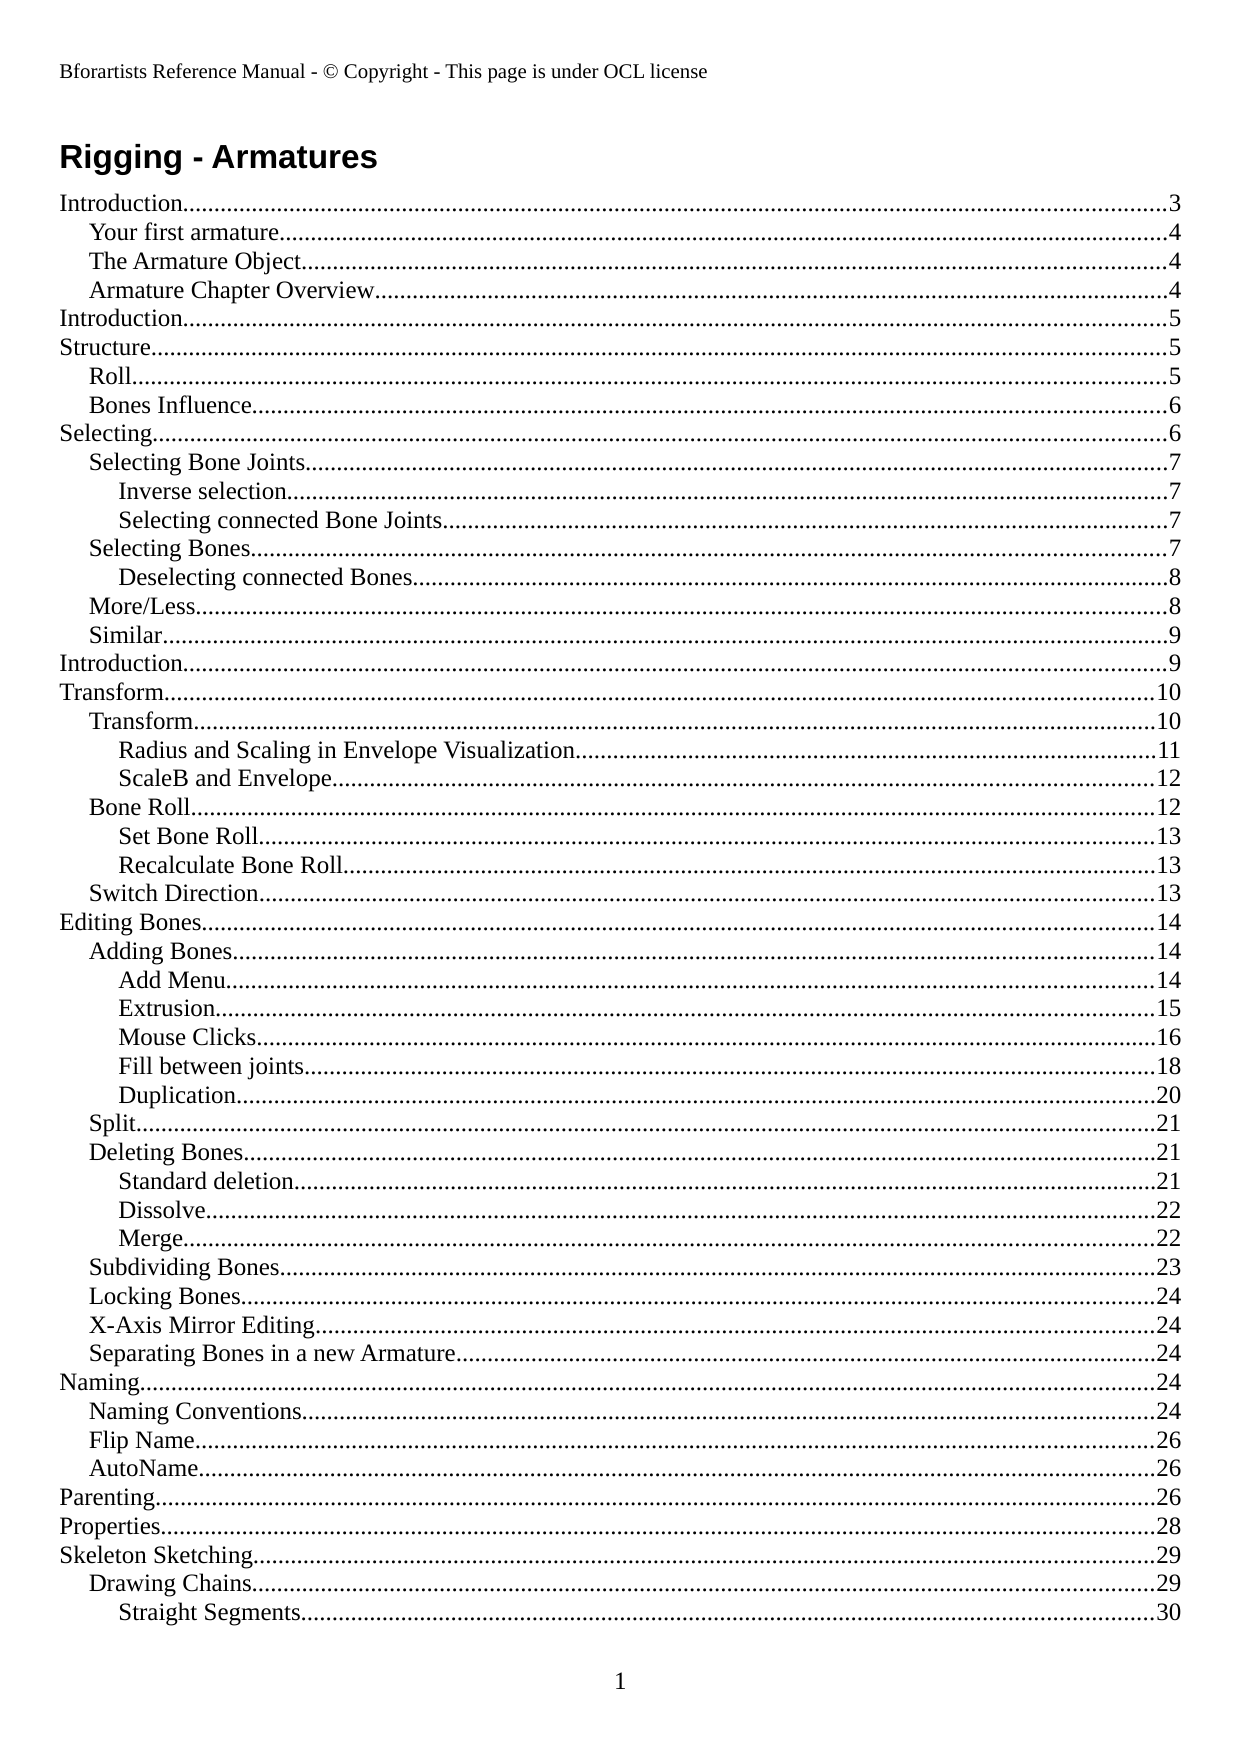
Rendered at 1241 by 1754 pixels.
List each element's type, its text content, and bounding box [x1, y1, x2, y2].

text Introduction 5 [59, 303, 1181, 332]
text Transform 10 [59, 677, 1181, 706]
text Introduction 9 [59, 648, 1181, 677]
text Selecting connected Bone Joints 7 [118, 505, 1181, 533]
text Straight Segments 30 [118, 1597, 1181, 1626]
text Inverse selection 7 [118, 476, 1181, 505]
text Roll 5 [88, 361, 1181, 390]
text Add Menu 14 [118, 965, 1181, 993]
text Deselecting connected Bones 8 [118, 562, 1181, 591]
text Extrusion 15 [118, 993, 1181, 1022]
text Duplication 20 [118, 1080, 1181, 1108]
text Parenting 26 [59, 1482, 1181, 1511]
text Split 21 [88, 1108, 1181, 1137]
text Radius and Scaling in Envelope Visualization 11 [118, 735, 1181, 763]
text Drawing Chains 29 [88, 1568, 1181, 1597]
text Skeleton Sketching 29 [59, 1540, 1181, 1568]
text Editing Bones 14 [59, 907, 1181, 936]
text ScaleB and Envelope 12 [118, 763, 1181, 792]
text Separating Bones in a new Armature 24 [88, 1338, 1181, 1367]
text Structure 5 [59, 332, 1181, 361]
text AutoName 26 [88, 1453, 1181, 1482]
text Introduction 3 [59, 188, 1181, 217]
text Subdividing Bones 23 [88, 1252, 1181, 1281]
text Selecting 6 [59, 418, 1181, 447]
text The Armature Object 4 [88, 246, 1181, 275]
text Locking Bones 24 [88, 1281, 1181, 1310]
text Dissolve 22 [118, 1195, 1181, 1223]
text Naming Conventions 24 [88, 1396, 1181, 1425]
text Properties 28 [59, 1511, 1181, 1540]
text Switch Direction 13 [88, 878, 1181, 907]
text Fill between joints 18 [118, 1051, 1181, 1080]
text Set Bone Roll 13 [118, 821, 1181, 850]
text Similar 9 [88, 620, 1181, 648]
text More/Less 8 [88, 591, 1181, 620]
subtitle Rigging - Armatures [59, 138, 1181, 176]
text Flip Name 26 [88, 1425, 1181, 1453]
text X-Axis Mirror Editing 24 [88, 1310, 1181, 1338]
text Recalculate Bone Roll 13 [118, 850, 1181, 878]
text Adding Bones 14 [88, 936, 1181, 965]
text Transform 10 [88, 706, 1181, 735]
text Naming 24 [59, 1367, 1181, 1396]
text Mouse Clicks 16 [118, 1022, 1181, 1051]
text Selecting Bones 7 [88, 533, 1181, 562]
text Selecting Bone Joints 7 [88, 447, 1181, 476]
text Bones Influence 6 [88, 390, 1181, 418]
text Deleting Bones 21 [88, 1137, 1181, 1166]
text Bone Roll 12 [88, 792, 1181, 821]
text Standard deletion 21 [118, 1166, 1181, 1195]
text Armature Chapter Overview 4 [88, 275, 1181, 303]
text Merge 22 [118, 1223, 1181, 1252]
text Your first armature 4 [88, 217, 1181, 246]
